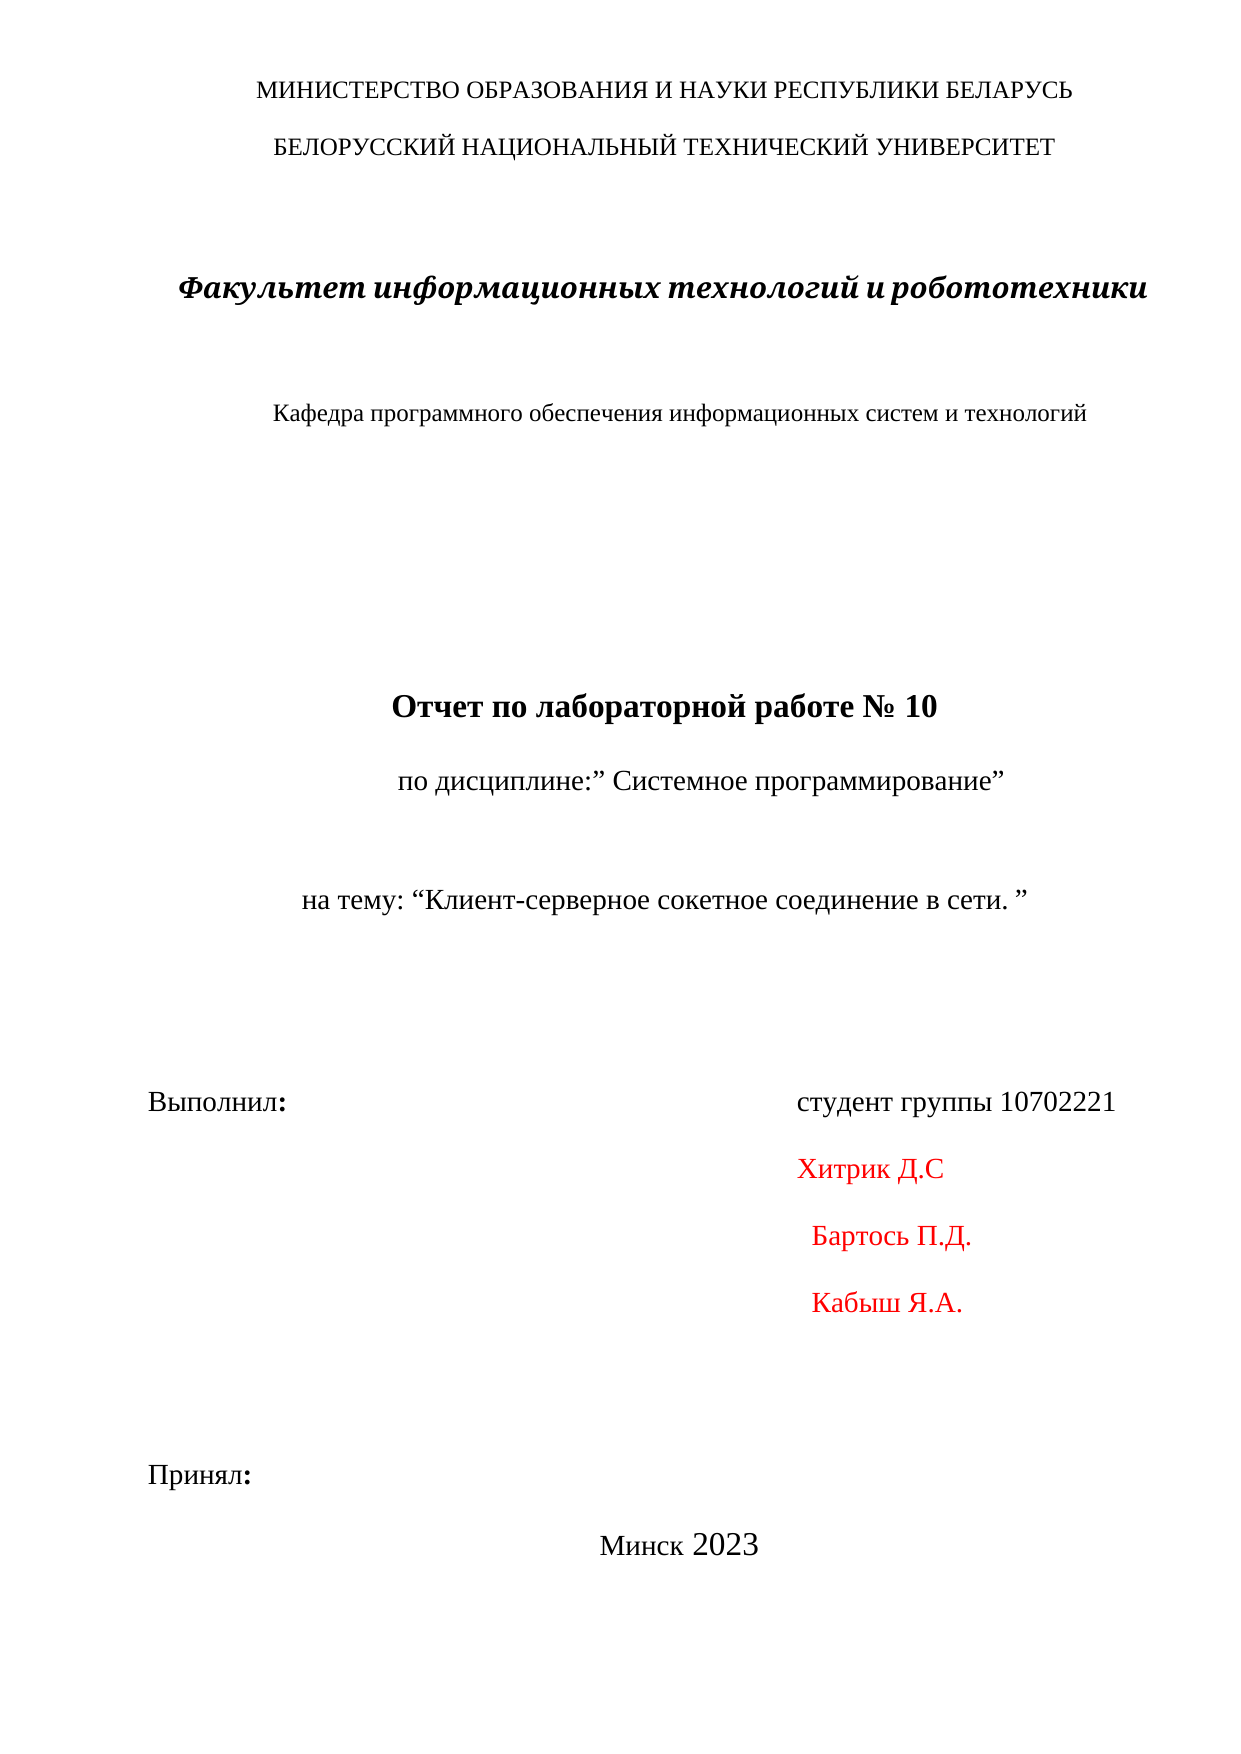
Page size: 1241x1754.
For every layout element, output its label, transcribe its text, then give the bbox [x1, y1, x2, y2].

text МИНИСТЕРСТВО ОБРАЗОВАНИЯ И НАУКИ РЕСПУБЛИКИ БЕЛАРУСЬ [148, 75, 1181, 104]
text Кафедра программного обеспечения информационных систем и технологий [148, 398, 1181, 427]
text Выполнил: студент группы 10702221 [148, 1084, 1181, 1117]
subtitle Факультет информационных технологий и робототехники [148, 272, 1181, 306]
text по дисциплине:” Системное программирование” [148, 763, 1240, 796]
text БЕЛОРУССКИЙ НАЦИОНАЛЬНЫЙ ТЕХНИЧЕСКИЙ УНИВЕРСИТЕТ [148, 132, 1181, 161]
text на тему: “Клиент-серверное сокетное соединение в сети. ” [148, 882, 1181, 916]
text Принял: [148, 1457, 1181, 1491]
text Хитрик Д.С [148, 1151, 1181, 1184]
text Отчет по лабораторной работе № 10 [148, 686, 1181, 724]
text Бартось П.Д. [148, 1218, 1181, 1251]
text Кабыш Я.А. [148, 1285, 1181, 1318]
text Минск 2023 [148, 1524, 1181, 1563]
